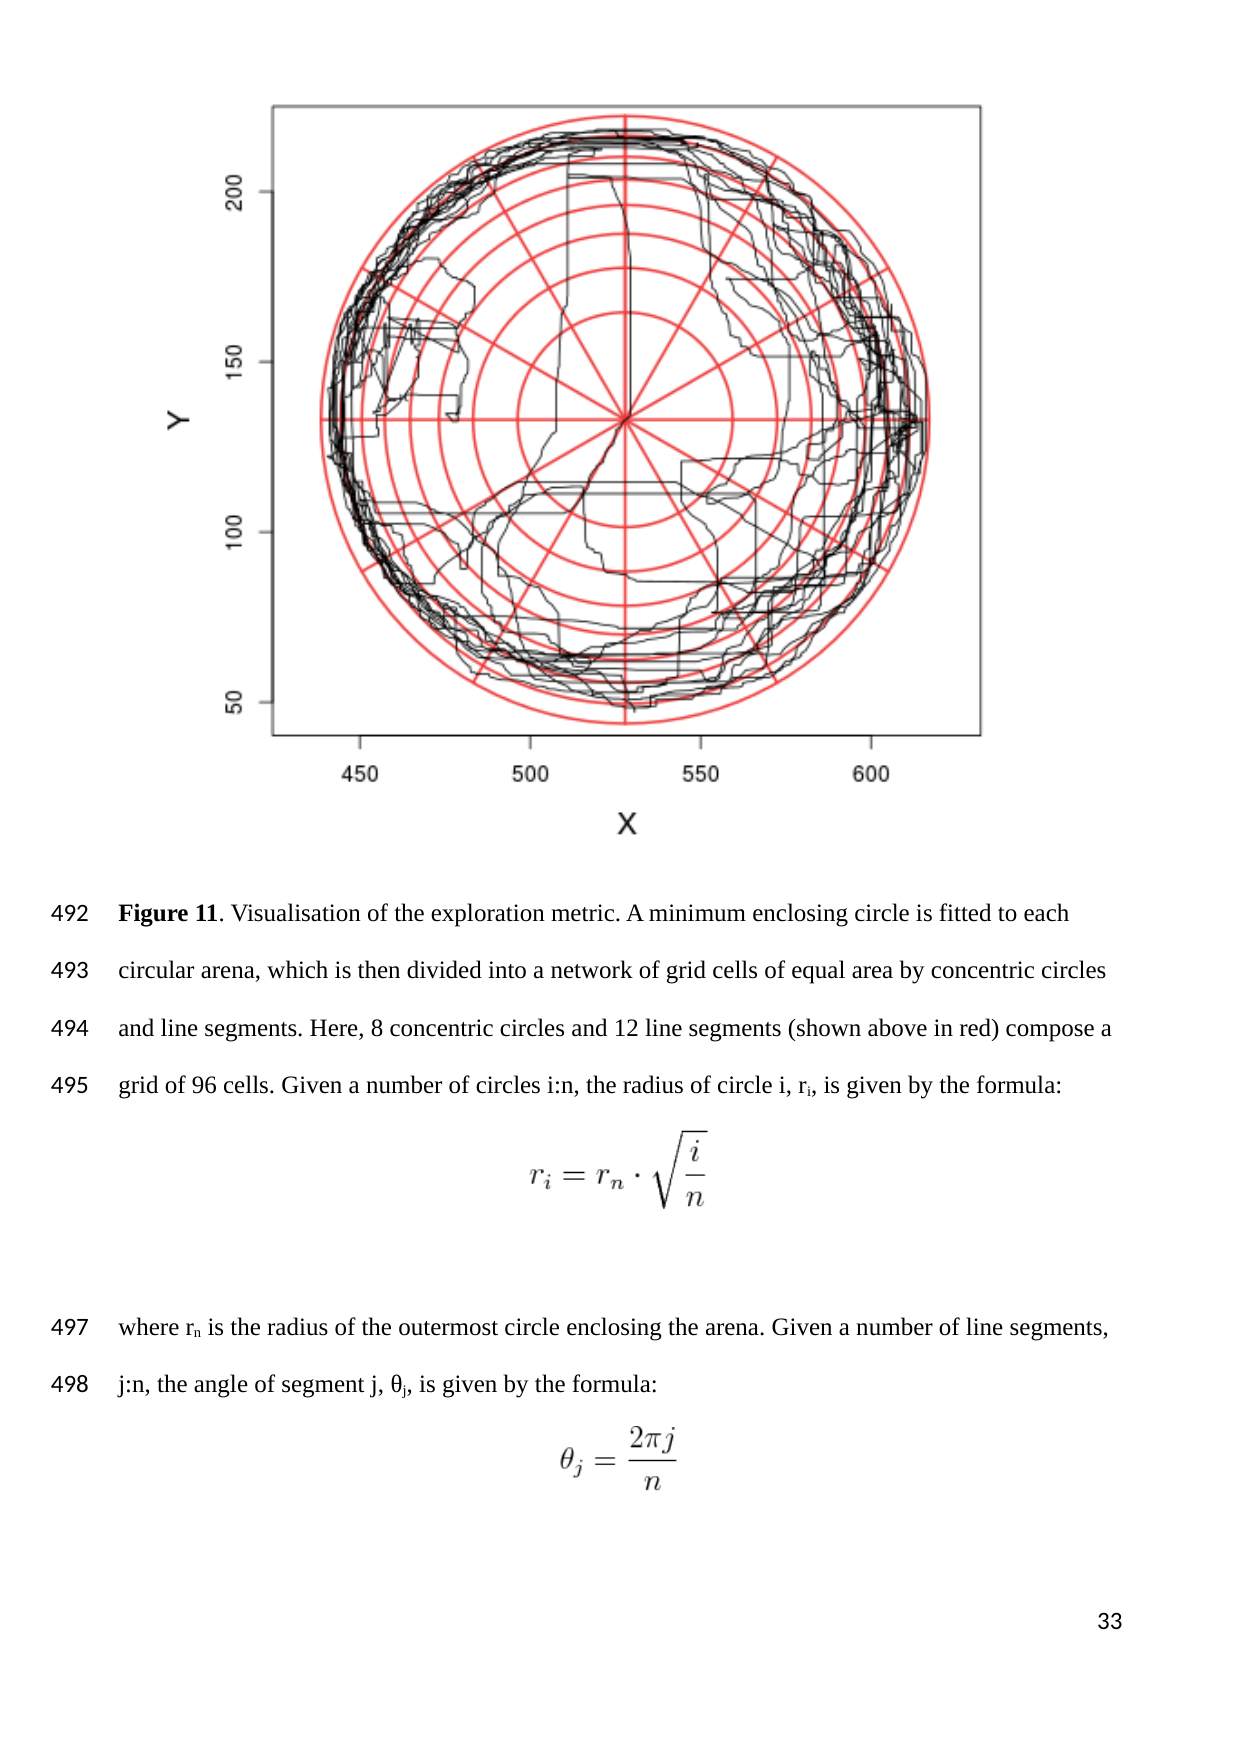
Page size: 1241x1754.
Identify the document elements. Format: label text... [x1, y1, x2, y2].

picture [166, 0, 1036, 869]
text Figure 11. Visualisation of the exploration metric. A minimum enclosing circle is fitted to each circular arena, which is then divided into a network of grid cells of equal area by concentric circles and line segments. Here, 8 concentric circles and 12 line segments (shown above in red) compose a grid of 96 cells. Given a number of circles i:n, the radius of circle i, ri, is given by the formula: [118, 118, 1122, 1099]
picture [528, 1127, 712, 1213]
text where rn is the radius of the outermost circle enclosing the arena. Given a number of line segments, j:n, the angle of segment j, θj, is given by the formula: [118, 1312, 1122, 1398]
picture [558, 1426, 682, 1494]
